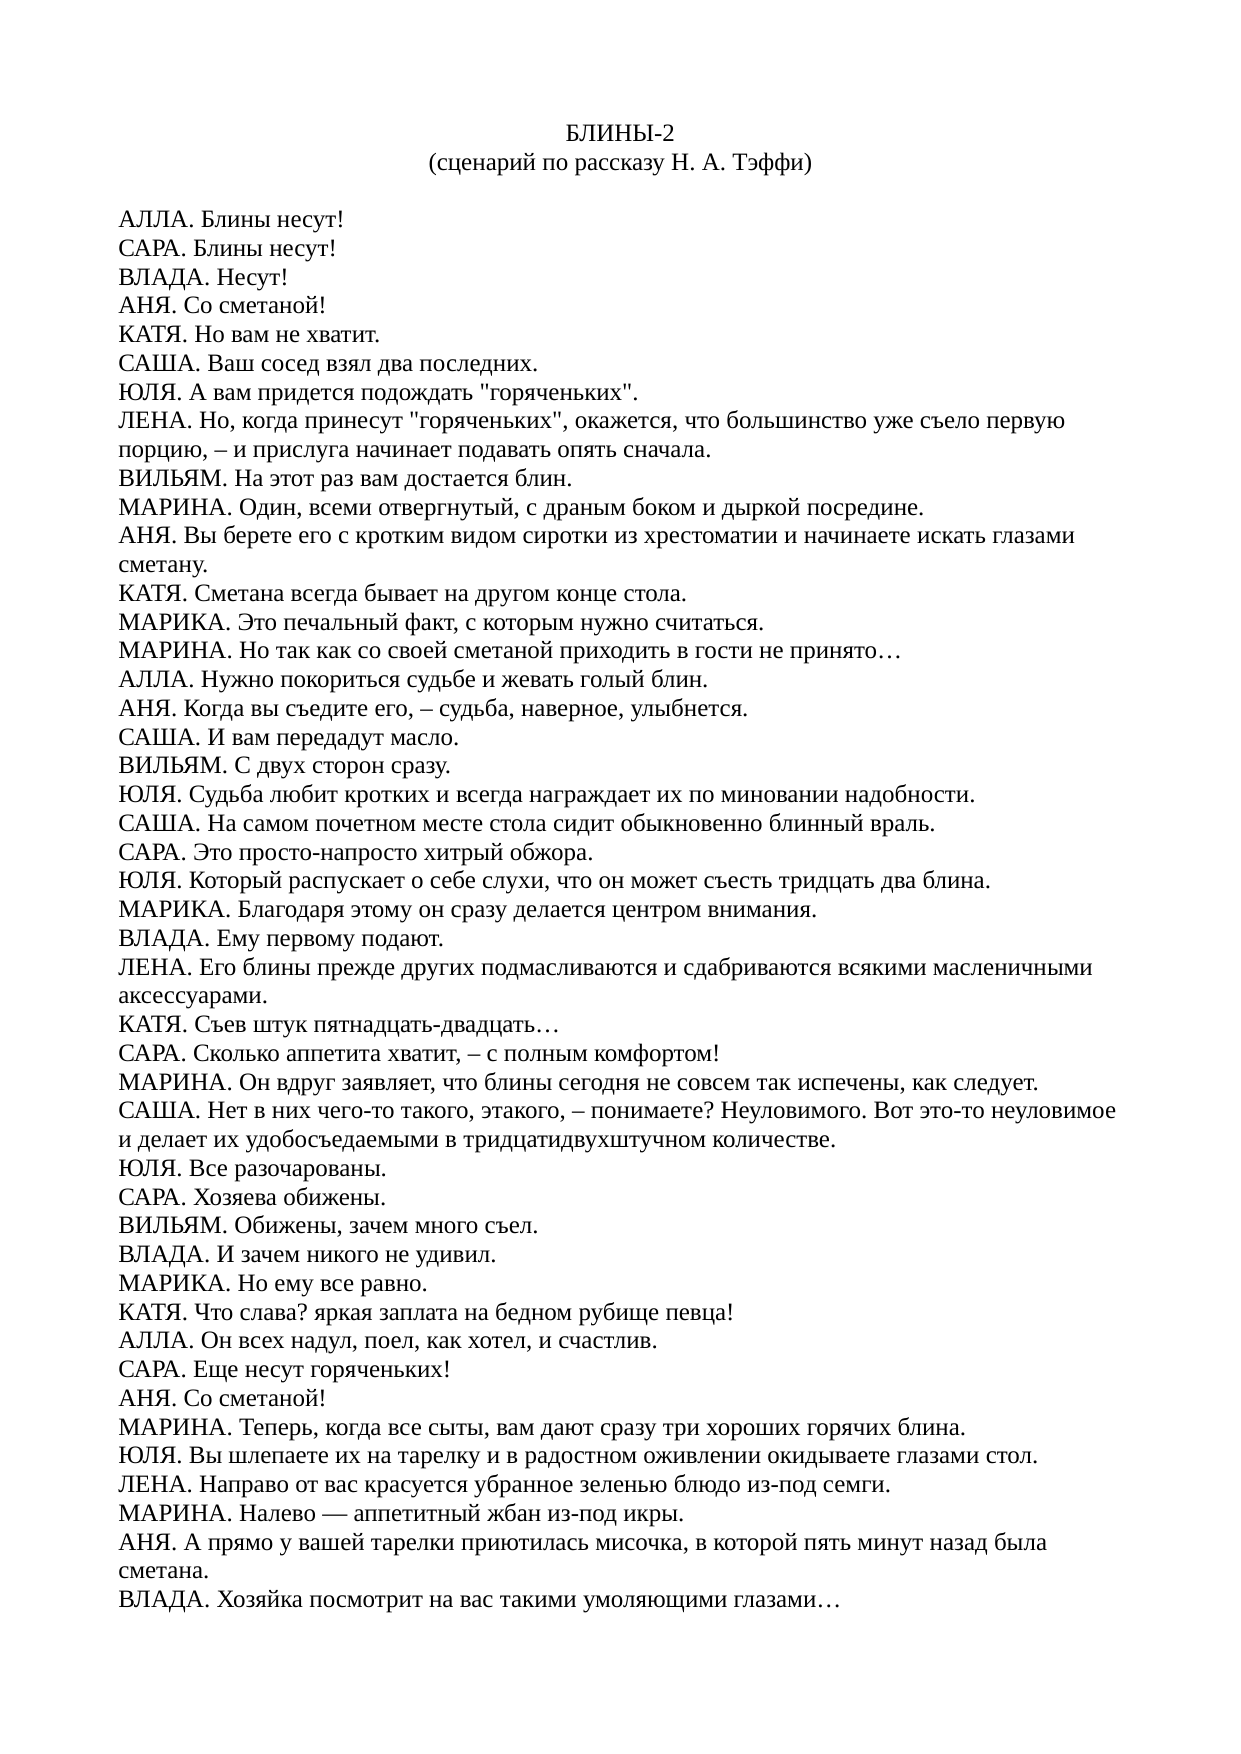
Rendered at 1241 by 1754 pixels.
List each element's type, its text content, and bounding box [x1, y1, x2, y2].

text ЛЕНА. Направо от вас красуется убранное зеленью блюдо из-под семги. [118, 1469, 1122, 1498]
text КАТЯ. Что слава? яркая заплата на бедном рубище певца! [118, 1297, 1122, 1326]
text ВЛАДА. И зачем никого не удивил. [118, 1239, 1122, 1268]
text ВЛАДА. Несут! [118, 262, 1122, 291]
text БЛИНЫ-2 [118, 118, 1122, 147]
text КАТЯ. Съев штук пятнадцать-двадцать… [118, 1009, 1122, 1038]
text ВИЛЬЯМ. Обижены, зачем много съел. [118, 1211, 1122, 1239]
text САРА. Еще несут горяченьких! [118, 1354, 1122, 1383]
text ВЛАДА. Хозяйка посмотрит на вас такими умоляющими глазами… [118, 1584, 1122, 1613]
text МАРИНА. Но так как со своей сметаной приходить в гости не принято… [118, 636, 1122, 664]
text САРА. Хозяева обижены. [118, 1182, 1122, 1211]
text АЛЛА. Он всех надул, поел, как хотел, и счастлив. [118, 1326, 1122, 1354]
text ЮЛЯ. Вы шлепаете их на тарелку и в радостном оживлении окидываете глазами стол. [118, 1441, 1122, 1469]
text МАРИКА. Благодаря этому он сразу делается центром внимания. [118, 894, 1122, 923]
text САША. И вам передадут масло. [118, 722, 1122, 751]
text АНЯ. Вы берете его с кротким видом сиротки из хрестоматии и начинаете искать глазами сметану. [118, 521, 1122, 578]
text ВИЛЬЯМ. На этот раз вам достается блин. [118, 463, 1122, 492]
text САРА. Это просто-напросто хитрый обжора. [118, 837, 1122, 866]
text (сценарий по рассказу Н. А. Тэффи) [118, 147, 1122, 176]
text ЮЛЯ. Который распускает о себе слухи, что он может съесть тридцать два блина. [118, 866, 1122, 894]
text ЮЛЯ. Судьба любит кротких и всегда награждает их по миновании надобности. [118, 779, 1122, 808]
text АНЯ. Когда вы съедите его, – судьба, наверное, улыбнется. [118, 693, 1122, 722]
text ВИЛЬЯМ. С двух сторон сразу. [118, 751, 1122, 779]
text ЛЕНА. Его блины прежде других подмасливаются и сдабриваются всякими масленичными аксессуарами. [118, 952, 1122, 1009]
text МАРИНА. Он вдруг заявляет, что блины сегодня не совсем так испечены, как следует. [118, 1067, 1122, 1096]
text САША. Нет в них чего-то такого, этакого, – понимаете? Неуловимого. Вот это-то неуловимое и делает их удобосъедаемыми в тридцатидвухштучном количестве. [118, 1096, 1122, 1153]
text ВЛАДА. Ему первому подают. [118, 923, 1122, 952]
text ЛЕНА. Но, когда принесут "горяченьких", окажется, что большинство уже съело первую порцию, – и прислуга начинает подавать опять сначала. [118, 406, 1122, 463]
text САРА. Блины несут! [118, 233, 1122, 262]
text АЛЛА. Блины несут! [118, 204, 1122, 233]
text КАТЯ. Но вам не хватит. [118, 319, 1122, 348]
text МАРИНА. Один, всеми отвергнутый, с драным боком и дыркой посредине. [118, 492, 1122, 521]
text САША. Ваш сосед взял два последних. [118, 348, 1122, 377]
text МАРИНА. Теперь, когда все сыты, вам дают сразу три хороших горячих блина. [118, 1412, 1122, 1441]
text КАТЯ. Сметана всегда бывает на другом конце стола. [118, 578, 1122, 607]
text МАРИНА. Налево — аппетитный жбан из-под икры. [118, 1498, 1122, 1527]
text АНЯ. А прямо у вашей тарелки приютилась мисочка, в которой пять минут назад была сметана. [118, 1527, 1122, 1584]
text ЮЛЯ. Все разочарованы. [118, 1153, 1122, 1182]
text САРА. Сколько аппетита хватит, – с полным комфортом! [118, 1038, 1122, 1067]
text АЛЛА. Нужно покориться судьбе и жевать голый блин. [118, 664, 1122, 693]
text АНЯ. Со сметаной! [118, 1383, 1122, 1412]
text САША. На самом почетном месте стола сидит обыкновенно блинный враль. [118, 808, 1122, 837]
text АНЯ. Со сметаной! [118, 291, 1122, 319]
text ЮЛЯ. А вам придется подождать "горяченьких". [118, 377, 1122, 406]
text МАРИКА. Это печальный факт, с которым нужно считаться. [118, 607, 1122, 636]
text МАРИКА. Но ему все равно. [118, 1268, 1122, 1297]
